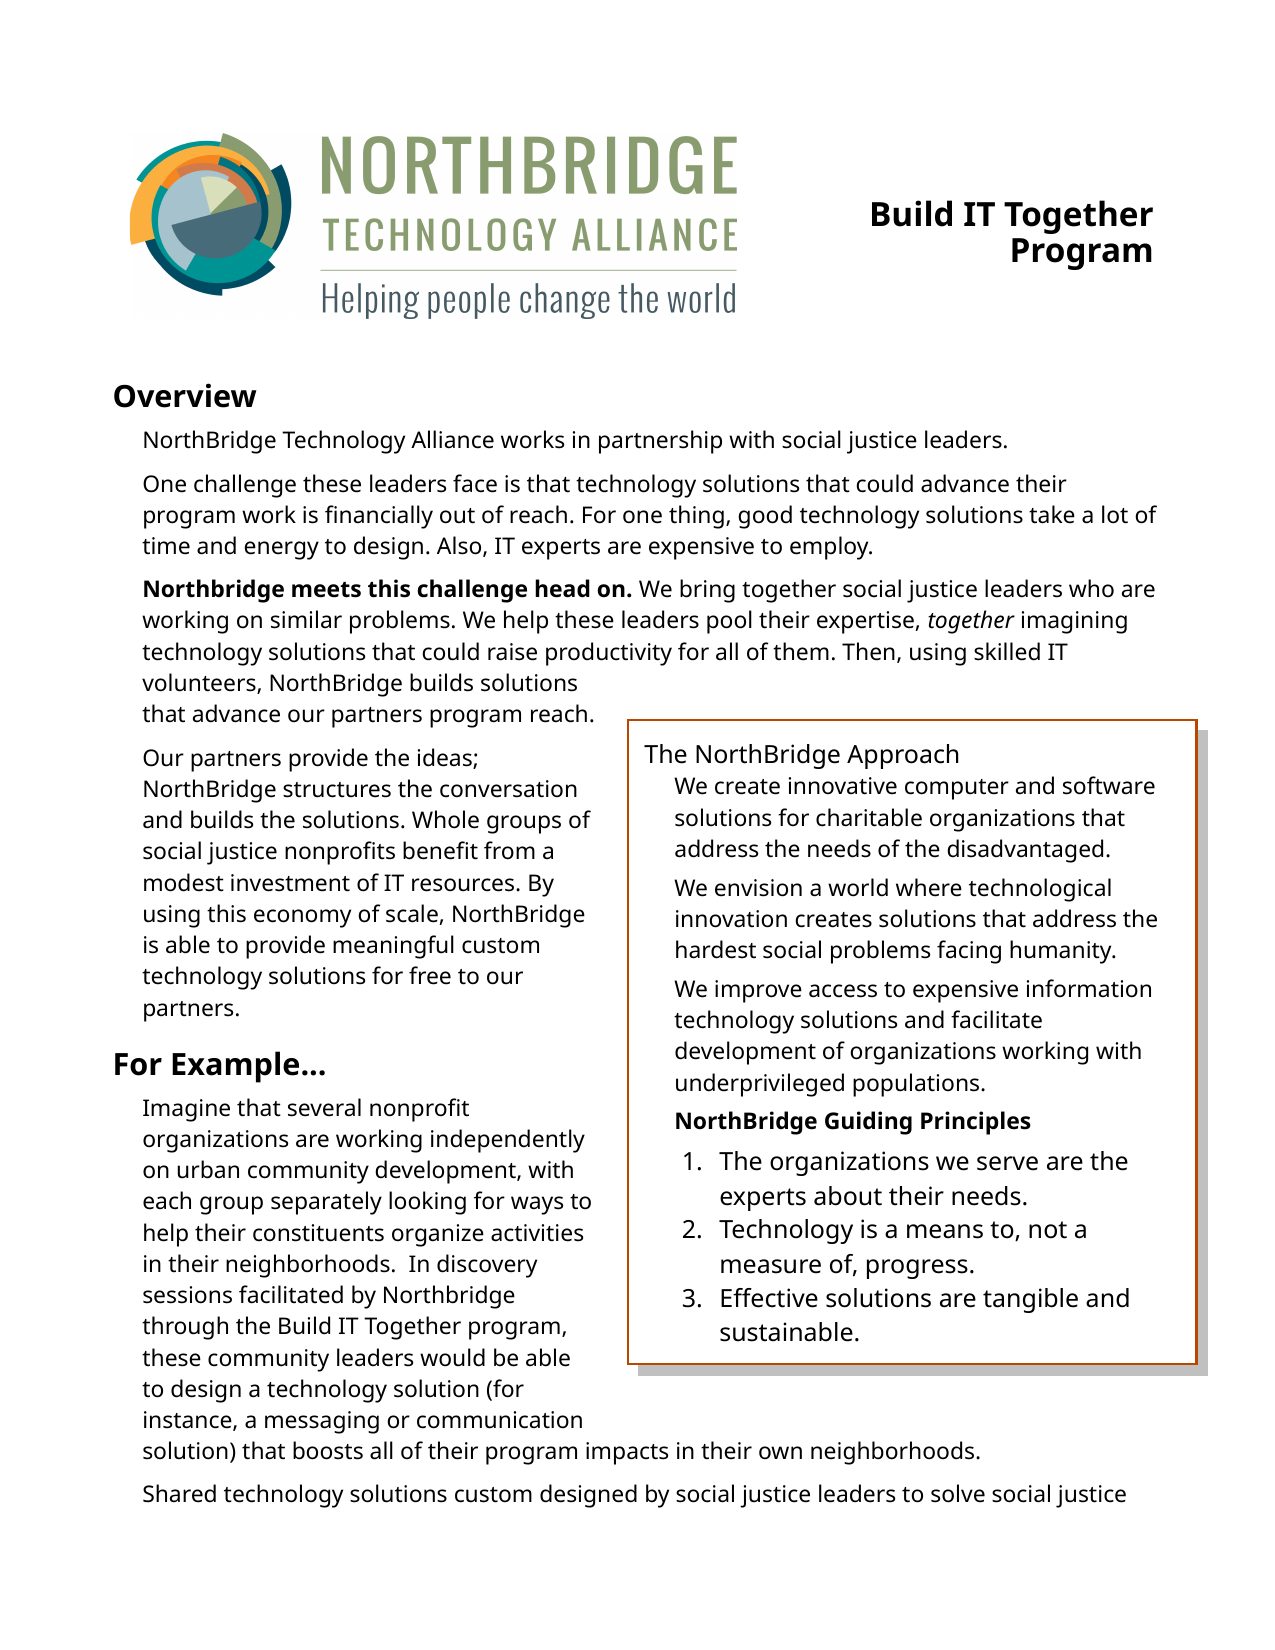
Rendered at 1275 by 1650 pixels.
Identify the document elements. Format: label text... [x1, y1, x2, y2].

text NorthBridge Technology Alliance works in partnership with social justice leaders. [142, 424, 1162, 456]
list Effective solutions are tangible and sustainable. [682, 1280, 1181, 1348]
subtitle Overview [112, 375, 1162, 417]
text Imagine that several nonprofit organizations are working independently on urban community development, with each group separately looking for ways to help their constituents organize activities in their neighborhoods. In discovery sessions facilitated by Northbridge through the Build IT Together program, these community leaders would be able to design a technology solution (for instance, a messaging or communication solution) that boosts all of their program impacts in their own neighborhoods. [142, 1091, 1162, 1466]
text [629, 721, 1195, 1363]
text We envision a world where technological innovation creates solutions that address the hardest social problems facing humanity. [674, 872, 1181, 965]
list The organizations we serve are the experts about their needs. [682, 1144, 1181, 1212]
subtitle For Example... [112, 1042, 627, 1084]
list Technology is a means to, not a measure of, progress. [682, 1212, 1181, 1280]
text We create innovative computer and software solutions for charitable organizations that address the needs of the disadvantaged. [674, 770, 1181, 864]
text Northbridge meets this challenge head on. We bring together social justice leaders who are working on similar problems. We help these leaders pool their expertise, together imagining technology solutions that could raise productivity for all of them. Then, using skilled IT volunteers, NorthBridge builds solutions that advance our partners program reach. [142, 573, 1162, 729]
text The NorthBridge Approach [644, 736, 1181, 770]
text Shared technology solutions custom designed by social justice leaders to solve social justice [142, 1478, 1162, 1510]
text We improve access to expensive information technology solutions and facilitate development of organizations working with underprivileged populations. [674, 973, 1181, 1098]
text Our partners provide the ideas; NorthBridge structures the conversation and builds the solutions. Whole groups of social justice nonprofits benefit from a modest investment of IT resources. By using this economy of scale, NorthBridge is able to provide meaningful custom technology solutions for free to our partners. [142, 741, 627, 1023]
text One challenge these leaders face is that technology solutions that could advance their program work is financially out of reach. For one thing, good technology solutions take a lot of time and energy to design. Also, IT experts are expensive to employ. [142, 467, 1162, 561]
text NorthBridge Guiding Principles [674, 1105, 1181, 1137]
picture [129, 133, 737, 319]
